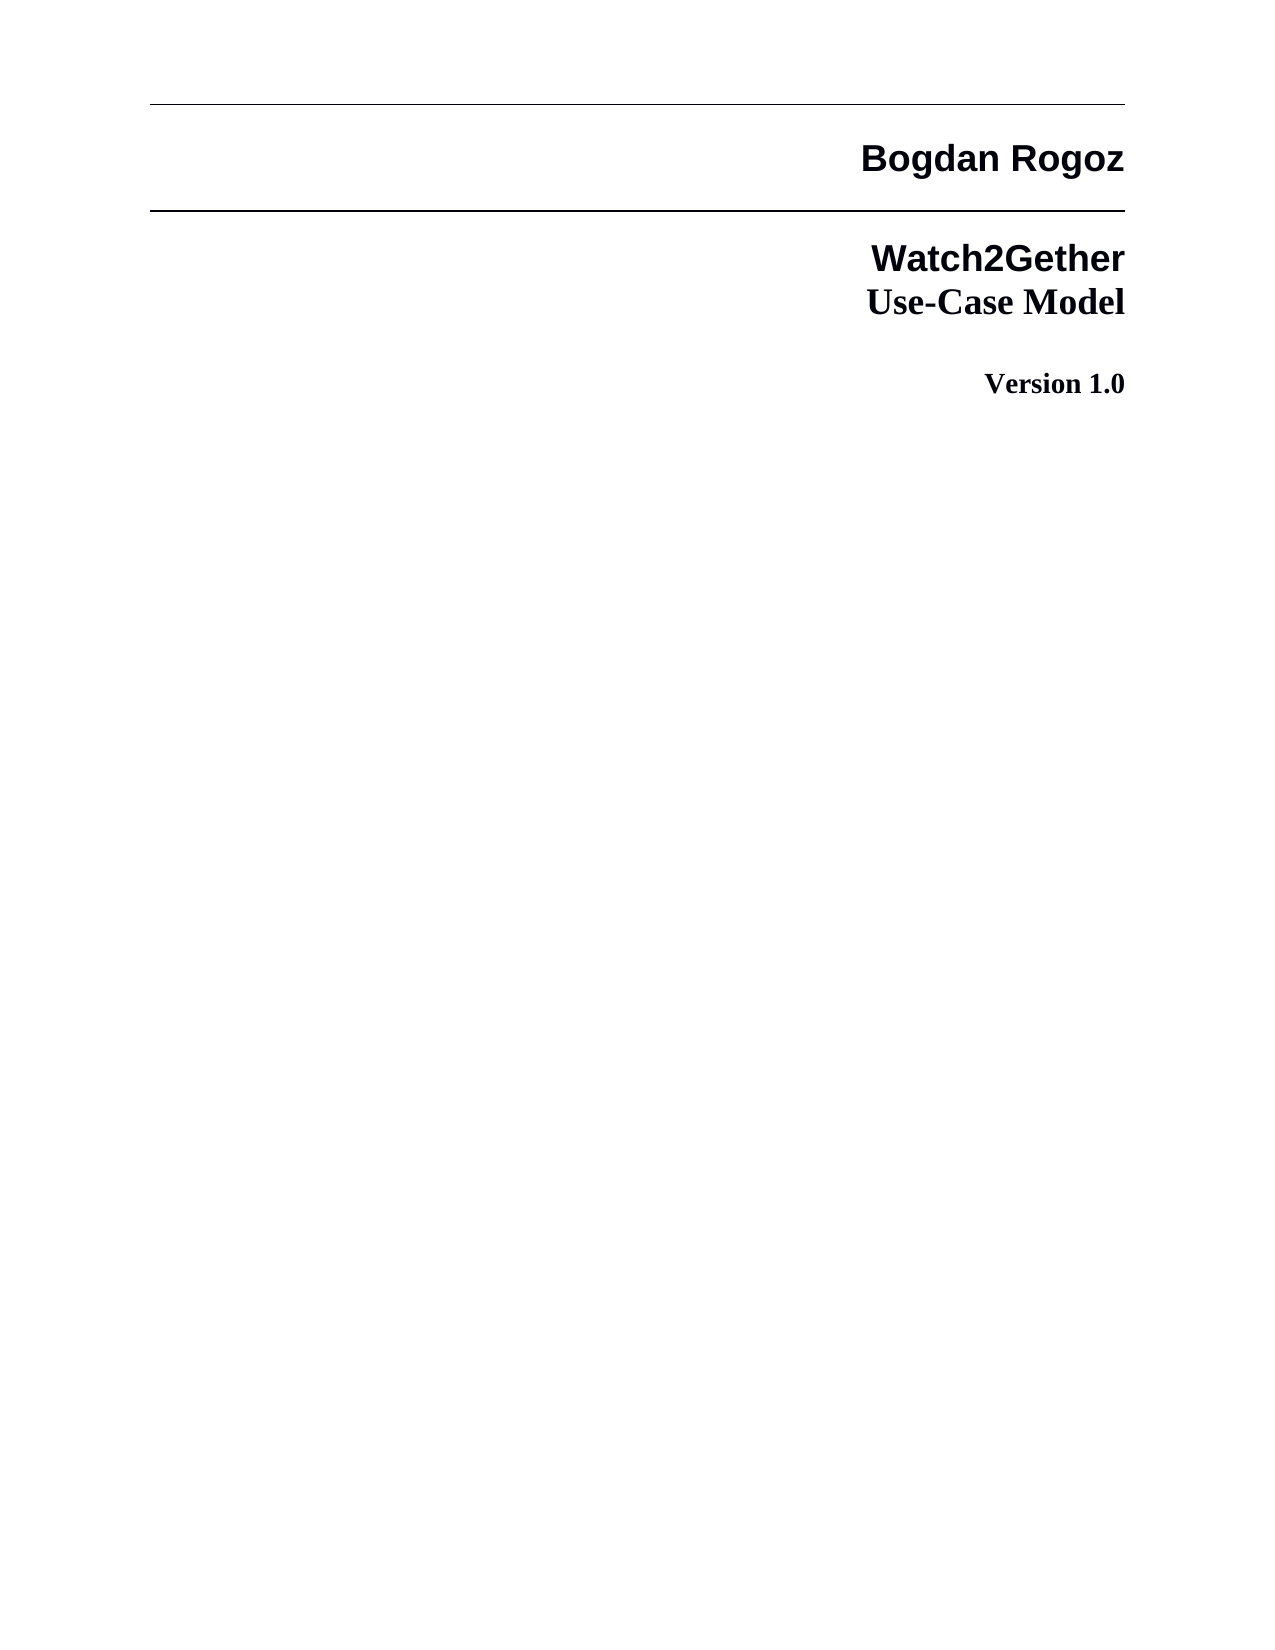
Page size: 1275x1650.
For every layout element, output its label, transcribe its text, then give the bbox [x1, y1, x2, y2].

title Watch2Gether [150, 237, 1125, 280]
title Version 1.0 [150, 366, 1125, 399]
title Use-Case Model [150, 280, 1125, 323]
